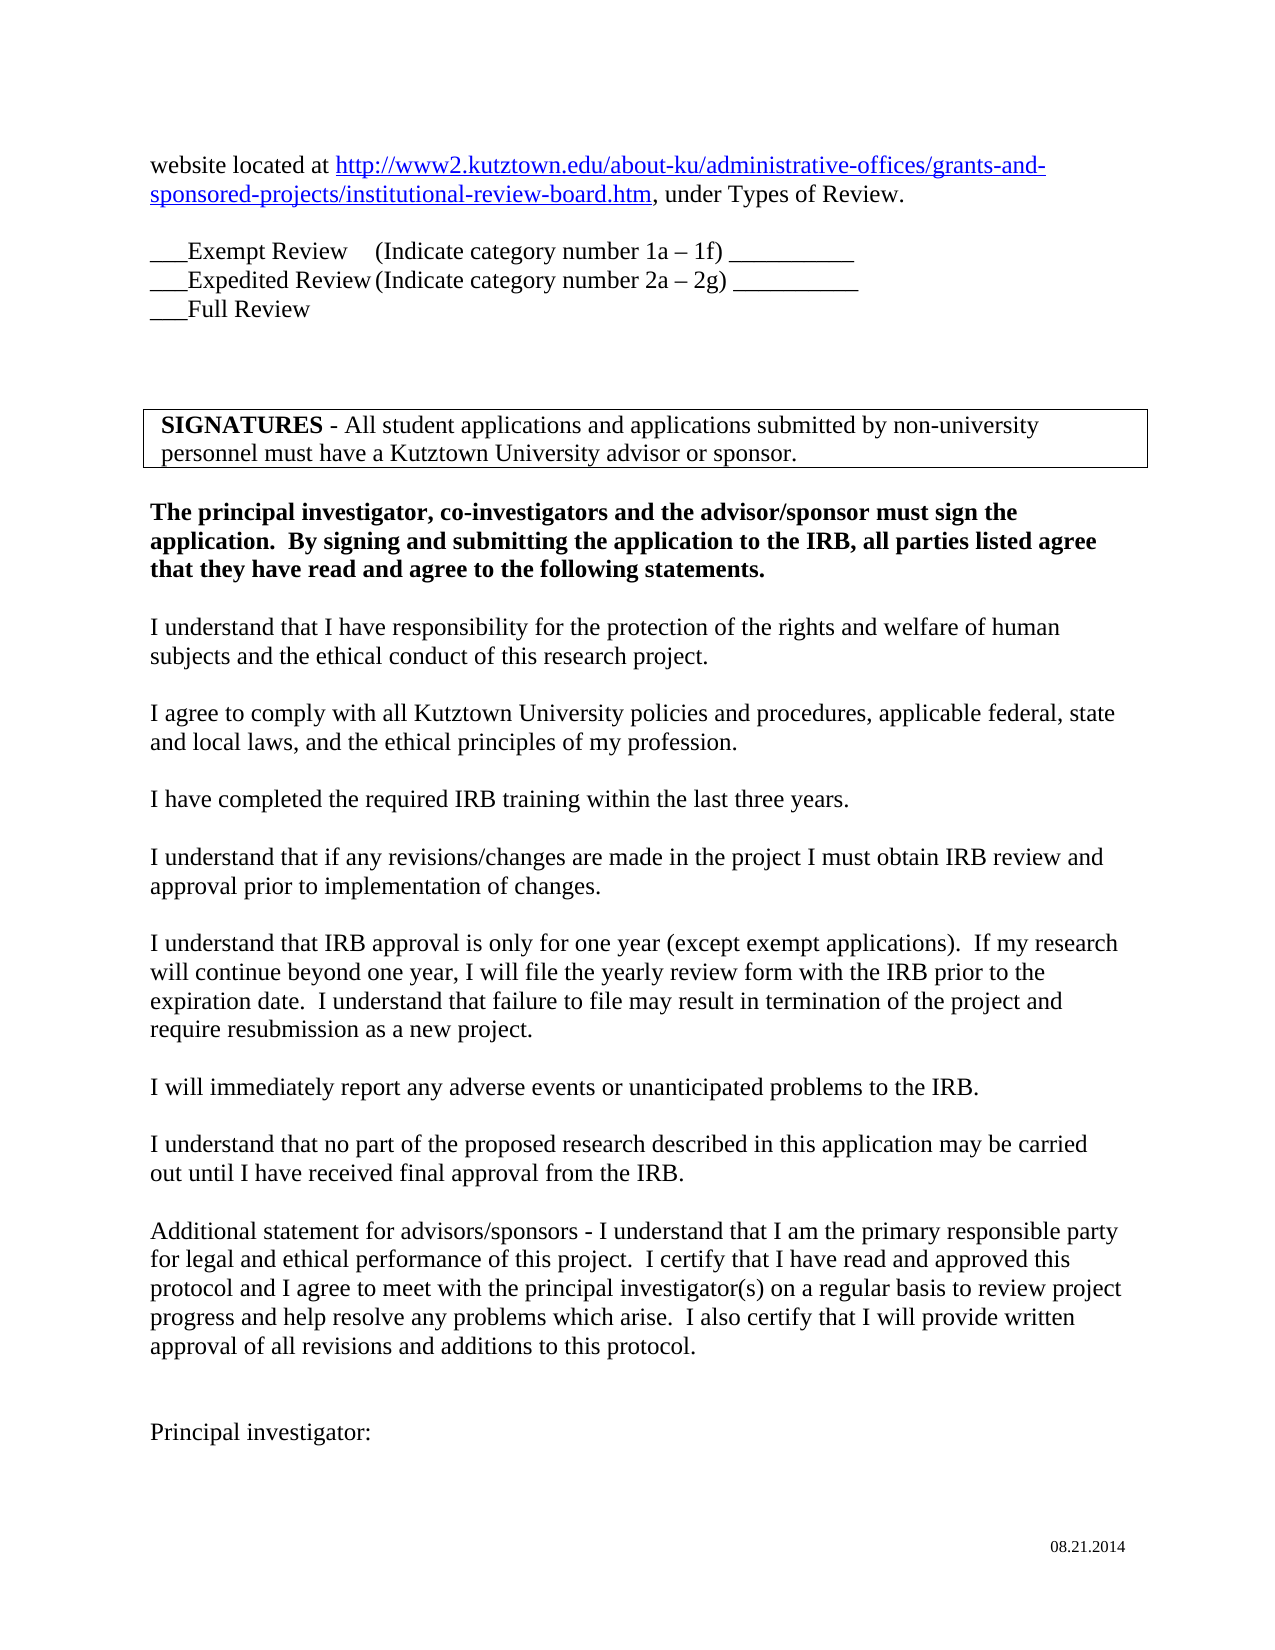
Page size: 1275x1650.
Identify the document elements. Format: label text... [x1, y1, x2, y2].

text ___Expedited Review (Indicate category number 2a – 2g) __________ [150, 265, 1125, 294]
text website located at http://www2.kutztown.edu/about-ku/administrative-offices/grants-and-sponsored-projects/institutional-review-board.htm, under Types of Review. [150, 150, 1125, 207]
text I understand that no part of the proposed research described in this application may be carried out until I have received final approval from the IRB. [150, 1129, 1125, 1187]
text I understand that if any revisions/changes are made in the project I must obtain IRB review and approval prior to implementation of changes. [150, 842, 1125, 899]
table_header SIGNATURES - All student applications and applications submitted by non-university personnel must have a Kutztown University advisor or sponsor. [144, 410, 1147, 467]
text I understand that I have responsibility for the protection of the rights and welfare of human subjects and the ethical conduct of this research project. [150, 612, 1125, 669]
text ___Full Review [150, 294, 1125, 322]
text The principal investigator, co-investigators and the advisor/sponsor must sign the application. By signing and submitting the application to the IRB, all parties listed agree that they have read and agree to the following statements. [150, 497, 1125, 583]
text Additional statement for advisors/sponsors - I understand that I am the primary responsible party for legal and ethical performance of this project. I certify that I have read and approved this protocol and I agree to meet with the principal investigator(s) on a regular basis to review project progress and help resolve any problems which arise. I also certify that I will provide written approval of all revisions and additions to this protocol. [150, 1216, 1125, 1359]
text I have completed the required IRB training within the last three years. [150, 784, 1125, 813]
text I will immediately report any adverse events or unanticipated problems to the IRB. [150, 1072, 1125, 1101]
text I understand that IRB approval is only for one year (except exempt applications). If my research will continue beyond one year, I will file the yearly review form with the IRB prior to the expiration date. I understand that failure to file may result in termination of the project and require resubmission as a new project. [150, 928, 1125, 1043]
text ___Exempt Review (Indicate category number 1a – 1f) __________ [150, 236, 1125, 265]
text Principal investigator: [150, 1417, 1125, 1446]
text I agree to comply with all Kutztown University policies and procedures, applicable federal, state and local laws, and the ethical principles of my profession. [150, 698, 1125, 756]
